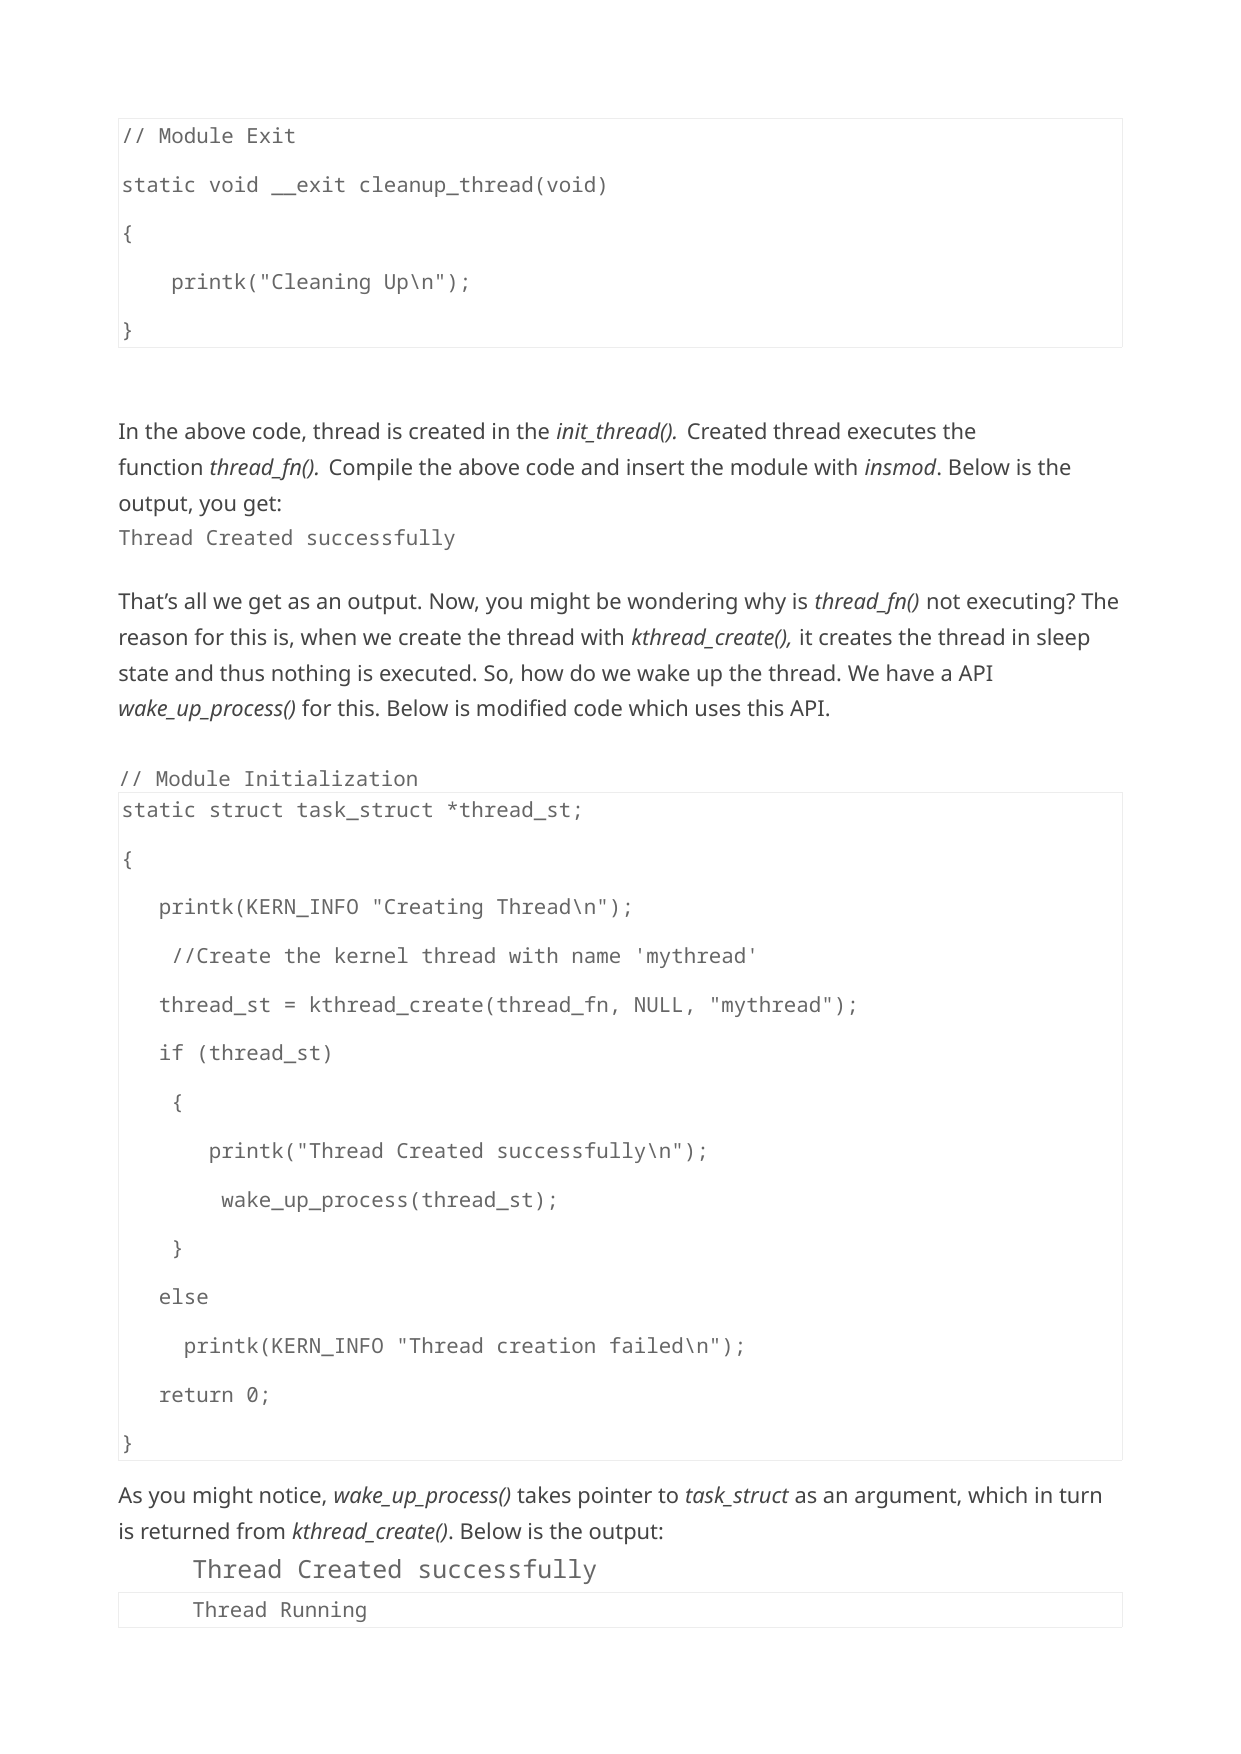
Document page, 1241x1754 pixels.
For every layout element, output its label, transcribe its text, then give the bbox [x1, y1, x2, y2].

text printk("Cleaning Up\n"); [119, 264, 1122, 295]
text That’s all we get as an output. Now, you might be wondering why is thread_fn() not executing? The reason for this is, when we create the thread with kthread_create(), it creates the thread in sleep state and thus nothing is executed. So, how do we wake up the thread. We have a API wake_up_process() for this. Below is modified code which uses this API. [118, 586, 1122, 723]
text else [119, 1279, 1122, 1311]
text { [119, 1084, 1122, 1116]
text } [119, 1230, 1122, 1262]
text printk(KERN_INFO "Thread creation failed\n"); [119, 1328, 1122, 1359]
text printk("Thread Created successfully\n"); [119, 1133, 1122, 1164]
text // Module Initialization [118, 764, 1122, 792]
text { [119, 215, 1122, 247]
text //Create the kernel thread with name 'mythread' [119, 938, 1122, 969]
text printk(KERN_INFO "Creating Thread\n"); [119, 889, 1122, 921]
text Thread Created successfully [118, 1551, 1122, 1586]
text } [119, 1425, 1122, 1460]
text return 0; [119, 1377, 1122, 1408]
text { [119, 841, 1122, 872]
text if (thread_st) [119, 1035, 1122, 1067]
text } [119, 312, 1122, 347]
text Thread Created successfully [118, 523, 1122, 552]
text // Module Exit [119, 119, 1122, 149]
text static void __exit cleanup_thread(void) [119, 167, 1122, 198]
text As you might notice, wake_up_process() takes pointer to task_struct as an argument, which in turn is returned from kthread_create(). Below is the output: [118, 1480, 1122, 1546]
text Thread Running [119, 1593, 1122, 1627]
text wake_up_process(thread_st); [119, 1182, 1122, 1213]
text thread_st = kthread_create(thread_fn, NULL, "mythread"); [119, 987, 1122, 1018]
text static struct task_struct *thread_st; [119, 793, 1122, 823]
text In the above code, thread is created in the init_thread(). Created thread executes the function thread_fn(). Compile the above code and insert the module with insmod. Below is the output, you get: [118, 416, 1122, 517]
